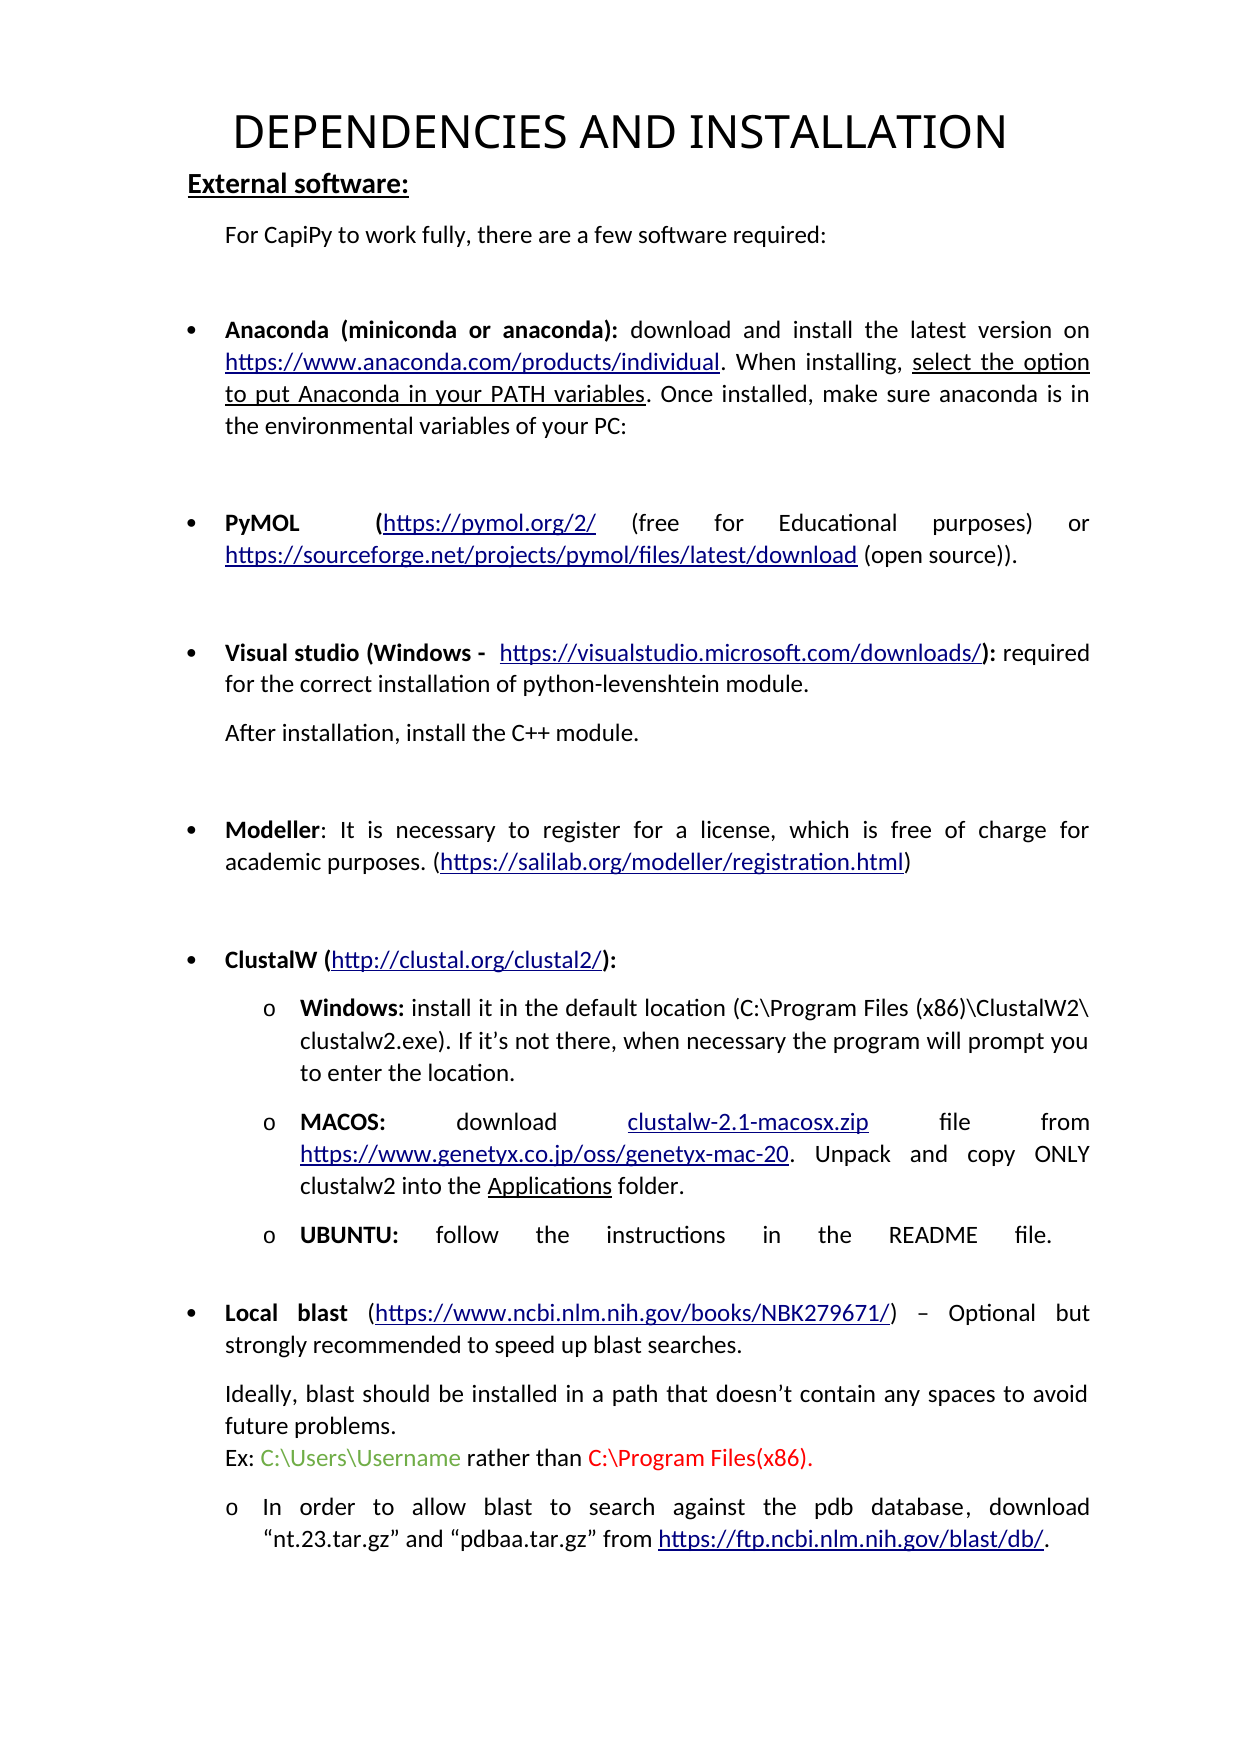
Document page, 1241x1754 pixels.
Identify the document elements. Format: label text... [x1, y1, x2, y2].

list Local blast (https://www.ncbi.nlm.nih.gov/books/NBK279671/) – Optional but strongly recommended to speed up blast searches. [187, 1297, 1090, 1360]
list UBUNTU: follow the instructions in the README file. [262, 1219, 1090, 1279]
list Modeller: It is necessary to register for a license, which is free of charge for academic purposes. (https://salilab.org/modeller/registration.html) [187, 814, 1090, 877]
list In order to allow blast to search against the pdb database, download “nt.23.tar.gz” and “pdbaa.tar.gz” from https://ftp.ncbi.nlm.nih.gov/blast/db/. [225, 1491, 1090, 1554]
subtitle External software: [187, 165, 1090, 201]
list After installation, install the C++ module. [225, 717, 1090, 748]
list PyMOL (https://pymol.org/2/ (free for Educational purposes) or https://sourceforge.net/projects/pymol/files/latest/download (open source)). [187, 507, 1090, 570]
list MACOS: download clustalw-2.1-macosx.zip file from https://www.genetyx.co.jp/oss/genetyx-mac-20. Unpack and copy ONLY clustalw2 into the Applications folder. [262, 1106, 1090, 1201]
list Visual studio (Windows - https://visualstudio.microsoft.com/downloads/): required for the correct installation of python-levenshtein module. [187, 637, 1090, 699]
list ClustalW (http://clustal.org/clustal2/): [187, 944, 1090, 974]
list Windows: install it in the default location (C:\Program Files (x86)\ClustalW2\clustalw2.exe). If it’s not there, when necessary the program will prompt you to enter the location. [262, 992, 1090, 1088]
text Ideally, blast should be installed in a path that doesn’t contain any spaces to avoid future problems. Ex: C:\Users\Username rather than C:\Program Files(x86). [225, 1378, 1090, 1473]
subtitle DEPENDENCIES AND INSTALLATION [150, 100, 1090, 162]
list Anaconda (miniconda or anaconda): download and install the latest version on https://www.anaconda.com/products/individual. When installing, select the option to put Anaconda in your PATH variables. Once installed, make sure anaconda is in the environmental variables of your PC: [187, 314, 1090, 441]
list For CapiPy to work fully, there are a few software required: [225, 219, 1090, 250]
